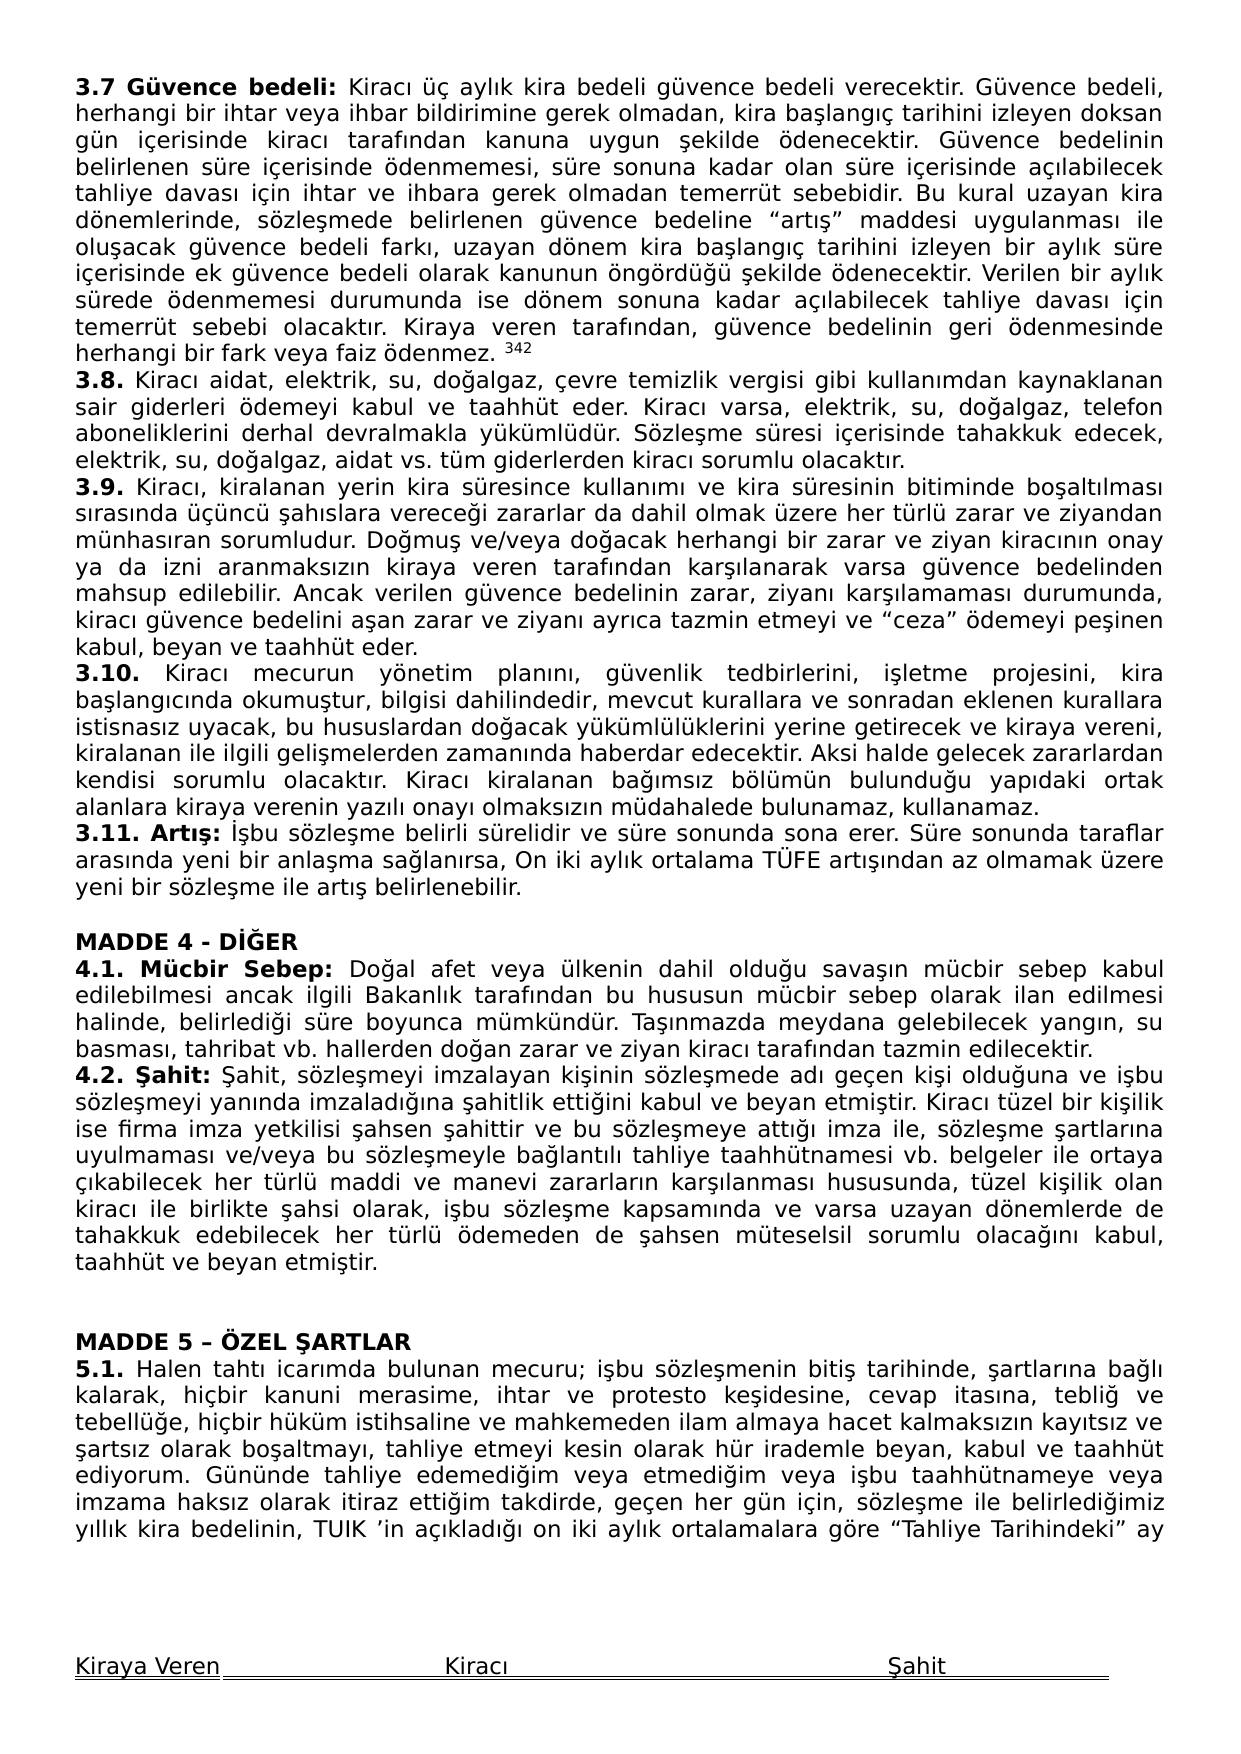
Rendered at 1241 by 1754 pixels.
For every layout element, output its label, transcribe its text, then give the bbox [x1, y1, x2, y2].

text 5.1. Halen tahtı icarımda bulunan mecuru; işbu sözleşmenin bitiş tarihinde, şartlarına bağlı kalarak, hiçbir kanuni merasime, ihtar ve protesto keşidesine, cevap itasına, tebliğ ve tebellüğe, hiçbir hüküm istihsaline ve mahkemeden ilam almaya hacet kalmaksızın kayıtsız ve şartsız olarak boşaltmayı, tahliye etmeyi kesin olarak hür irademle beyan, kabul ve taahhüt ediyorum. Gününde tahliye edemediğim veya etmediğim veya işbu taahhütnameye veya imzama haksız olarak itiraz ettiğim takdirde, geçen her gün için, sözleşme ile belirlediğimiz yıllık kira bedelinin, TUIK ’in açıkladığı on iki aylık ortalamalara göre “Tahliye Tarihindeki” ay [75, 1356, 1165, 1542]
text 4.1. Mücbir Sebep: Doğal afet veya ülkenin dahil olduğu savaşın mücbir sebep kabul edilebilmesi ancak ilgili Bakanlık tarafından bu hususun mücbir sebep olarak ilan edilmesi halinde, belirlediği süre boyunca mümkündür. Taşınmazda meydana gelebilecek yangın, su basması, tahribat vb. hallerden doğan zarar ve ziyan kiracı tarafından tazmin edilecektir. [75, 956, 1165, 1062]
text MADDE 4 - DİĞER [75, 929, 1165, 956]
text 3.9. Kiracı, kiralanan yerin kira süresince kullanımı ve kira süresinin bitiminde boşaltılması sırasında üçüncü şahıslara vereceği zararlar da dahil olmak üzere her türlü zarar ve ziyandan münhasıran sorumludur. Doğmuş ve/veya doğacak herhangi bir zarar ve ziyan kiracının onay ya da izni aranmaksızın kiraya veren tarafından karşılanarak varsa güvence bedelinden mahsup edilebilir. Ancak verilen güvence bedelinin zarar, ziyanı karşılamaması durumunda, kiracı güvence bedelini aşan zarar ve ziyanı ayrıca tazmin etmeyi ve “ceza” ödemeyi peşinen kabul, beyan ve taahhüt eder. [75, 474, 1165, 660]
text 3.11. Artış: İşbu sözleşme belirli sürelidir ve süre sonunda sona erer. Süre sonunda taraflar arasında yeni bir anlaşma sağlanırsa, On iki aylık ortalama TÜFE artışından az olmamak üzere yeni bir sözleşme ile artış belirlenebilir. [75, 820, 1165, 900]
text 3.8. Kiracı aidat, elektrik, su, doğalgaz, çevre temizlik vergisi gibi kullanımdan kaynaklanan sair giderleri ödemeyi kabul ve taahhüt eder. Kiracı varsa, elektrik, su, doğalgaz, telefon aboneliklerini derhal devralmakla yükümlüdür. Sözleşme süresi içerisinde tahakkuk edecek, elektrik, su, doğalgaz, aidat vs. tüm giderlerden kiracı sorumlu olacaktır. [75, 367, 1165, 474]
text 3.7 Güvence bedeli: Kiracı üç aylık kira bedeli güvence bedeli verecektir. Güvence bedeli, herhangi bir ihtar veya ihbar bildirimine gerek olmadan, kira başlangıç tarihini izleyen doksan gün içerisinde kiracı tarafından kanuna uygun şekilde ödenecektir. Güvence bedelinin belirlenen süre içerisinde ödenmemesi, süre sonuna kadar olan süre içerisinde açılabilecek tahliye davası için ihtar ve ihbara gerek olmadan temerrüt sebebidir. Bu kural uzayan kira dönemlerinde, sözleşmede belirlenen güvence bedeline “artış” maddesi uygulanması ile oluşacak güvence bedeli farkı, uzayan dönem kira başlangıç tarihini izleyen bir aylık süre içerisinde ek güvence bedeli olarak kanunun öngördüğü şekilde ödenecektir. Verilen bir aylık sürede ödenmemesi durumunda ise dönem sonuna kadar açılabilecek tahliye davası için temerrüt sebebi olacaktır. Kiraya veren tarafından, güvence bedelinin geri ödenmesinde herhangi bir fark veya faiz ödenmez. 342 [75, 74, 1165, 367]
text MADDE 5 – ÖZEL ŞARTLAR [75, 1329, 1165, 1356]
text 3.10. Kiracı mecurun yönetim planını, güvenlik tedbirlerini, işletme projesini, kira başlangıcında okumuştur, bilgisi dahilindedir, mevcut kurallara ve sonradan eklenen kurallara istisnasız uyacak, bu hususlardan doğacak yükümlülüklerini yerine getirecek ve kiraya vereni, kiralanan ile ilgili gelişmelerden zamanında haberdar edecektir. Aksi halde gelecek zararlardan kendisi sorumlu olacaktır. Kiracı kiralanan bağımsız bölümün bulunduğu yapıdaki ortak alanlara kiraya verenin yazılı onayı olmaksızın müdahalede bulunamaz, kullanamaz. [75, 660, 1165, 820]
text 4.2. Şahit: Şahit, sözleşmeyi imzalayan kişinin sözleşmede adı geçen kişi olduğuna ve işbu sözleşmeyi yanında imzaladığına şahitlik ettiğini kabul ve beyan etmiştir. Kiracı tüzel bir kişilik ise firma imza yetkilisi şahsen şahittir ve bu sözleşmeye attığı imza ile, sözleşme şartlarına uyulmaması ve/veya bu sözleşmeyle bağlantılı tahliye taahhütnamesi vb. belgeler ile ortaya çıkabilecek her türlü maddi ve manevi zararların karşılanması hususunda, tüzel kişilik olan kiracı ile birlikte şahsi olarak, işbu sözleşme kapsamında ve varsa uzayan dönemlerde de tahakkuk edebilecek her türlü ödemeden de şahsen müteselsil sorumlu olacağını kabul, taahhüt ve beyan etmiştir. [75, 1062, 1165, 1276]
